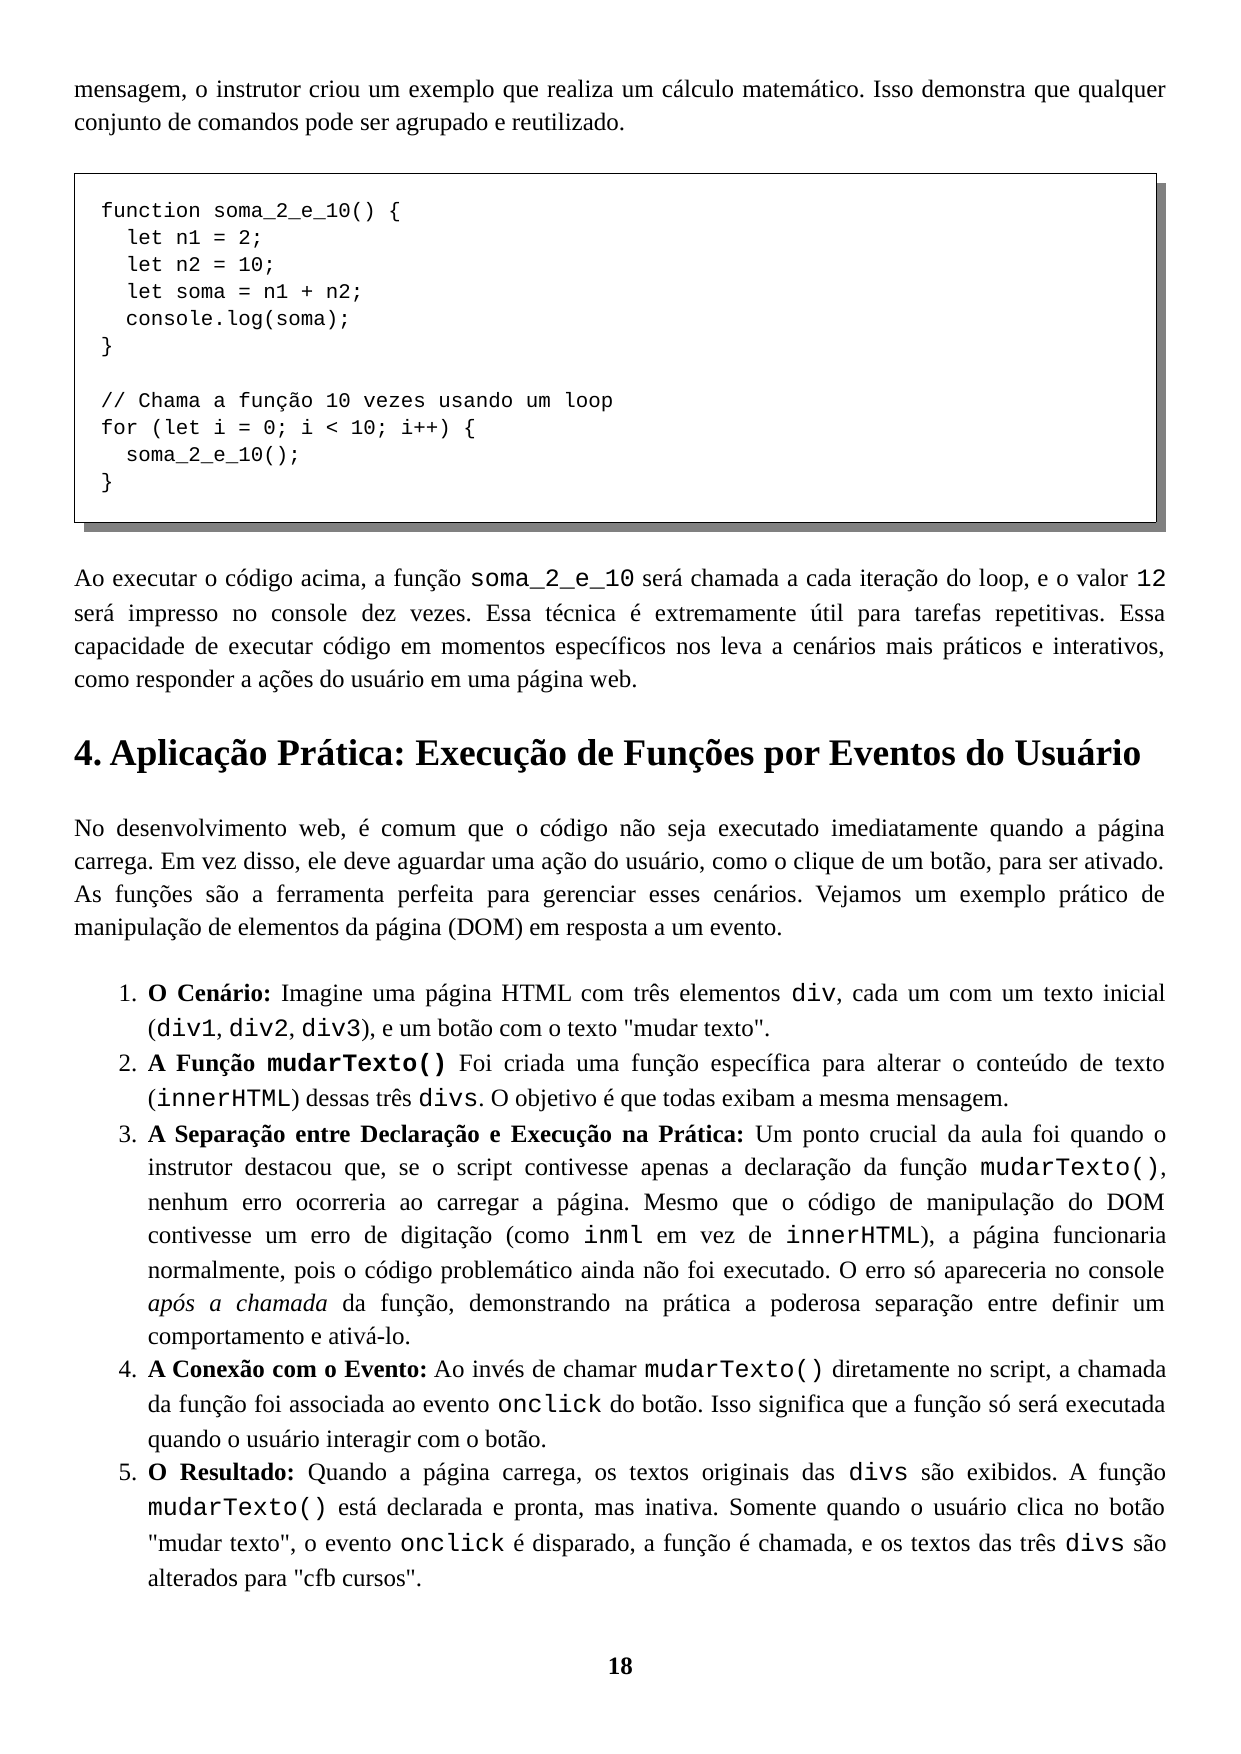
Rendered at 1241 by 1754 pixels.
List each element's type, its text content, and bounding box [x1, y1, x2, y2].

list O Resultado: Quando a página carrega, os textos originais das divs são exibidos. A função mudarTexto() está declarada e pronta, mas inativa. Somente quando o usuário clica no botão "mudar texto", o evento onclick é disparado, a função é chamada, e os textos das três divs são alterados para "cfb cursos". [118, 1457, 1166, 1591]
text } [75, 309, 1156, 359]
text mensagem, o instrutor criou um exemplo que realiza um cálculo matemático. Isso demonstra que qualquer conjunto de comandos pode ser agrupado e reutilizado. [74, 74, 1166, 136]
list A Conexão com o Evento: Ao invés de chamar mudarTexto() diretamente no script, a chamada da função foi associada ao evento onclick do botão. Isso significa que a função só será executada quando o usuário interagir com o botão. [118, 1354, 1166, 1453]
text // Chama a função 10 vezes usando um loop [75, 363, 1156, 390]
text } [75, 445, 1156, 522]
text soma_2_e_10(); [75, 418, 1156, 445]
subtitle 4. Aplicação Prática: Execução de Funções por Eventos do Usuário [74, 730, 1166, 773]
text No desenvolvimento web, é comum que o código não seja executado imediatamente quando a página carrega. Em vez disso, ele deve aguardar uma ação do usuário, como o clique de um botão, para ser ativado. As funções são a ferramenta perfeita para gerenciar esses cenários. Vejamos um exemplo prático de manipulação de elementos da página (DOM) em resposta a um evento. [74, 813, 1166, 941]
list A Separação entre Declaração e Execução na Prática: Um ponto crucial da aula foi quando o instrutor destacou que, se o script contivesse apenas a declaração da função mudarTexto(), nenhum erro ocorreria ao carregar a página. Mesmo que o código de manipulação do DOM contivesse um erro de digitação (como inml em vez de innerHTML), a página funcionaria normalmente, pois o código problemático ainda não foi executado. O erro só apareceria no console após a chamada da função, demonstrando na prática a poderosa separação entre definir um comportamento e ativá-lo. [118, 1119, 1166, 1350]
text let soma = n1 + n2; [75, 254, 1156, 282]
text console.log(soma); [75, 282, 1156, 309]
list O Cenário: Imagine uma página HTML com três elementos div, cada um com um texto inicial (div1, div2, div3), e um botão com o texto "mudar texto". [118, 978, 1166, 1044]
text let n2 = 10; [75, 227, 1156, 254]
text function soma_2_e_10() { [75, 174, 1156, 200]
list A Função mudarTexto() Foi criada uma função específica para alterar o conteúdo de texto (innerHTML) dessas três divs. O objetivo é que todas exibam a mesma mensagem. [118, 1048, 1166, 1114]
text Ao executar o código acima, a função soma_2_e_10 será chamada a cada iteração do loop, e o valor 12 será impresso no console dez vezes. Essa técnica é extremamente útil para tarefas repetitivas. Essa capacidade de executar código em momentos específicos nos leva a cenários mais práticos e interativos, como responder a ações do usuário em uma página web. [74, 563, 1166, 693]
text for (let i = 0; i < 10; i++) { [75, 390, 1156, 418]
text let n1 = 2; [75, 200, 1156, 227]
